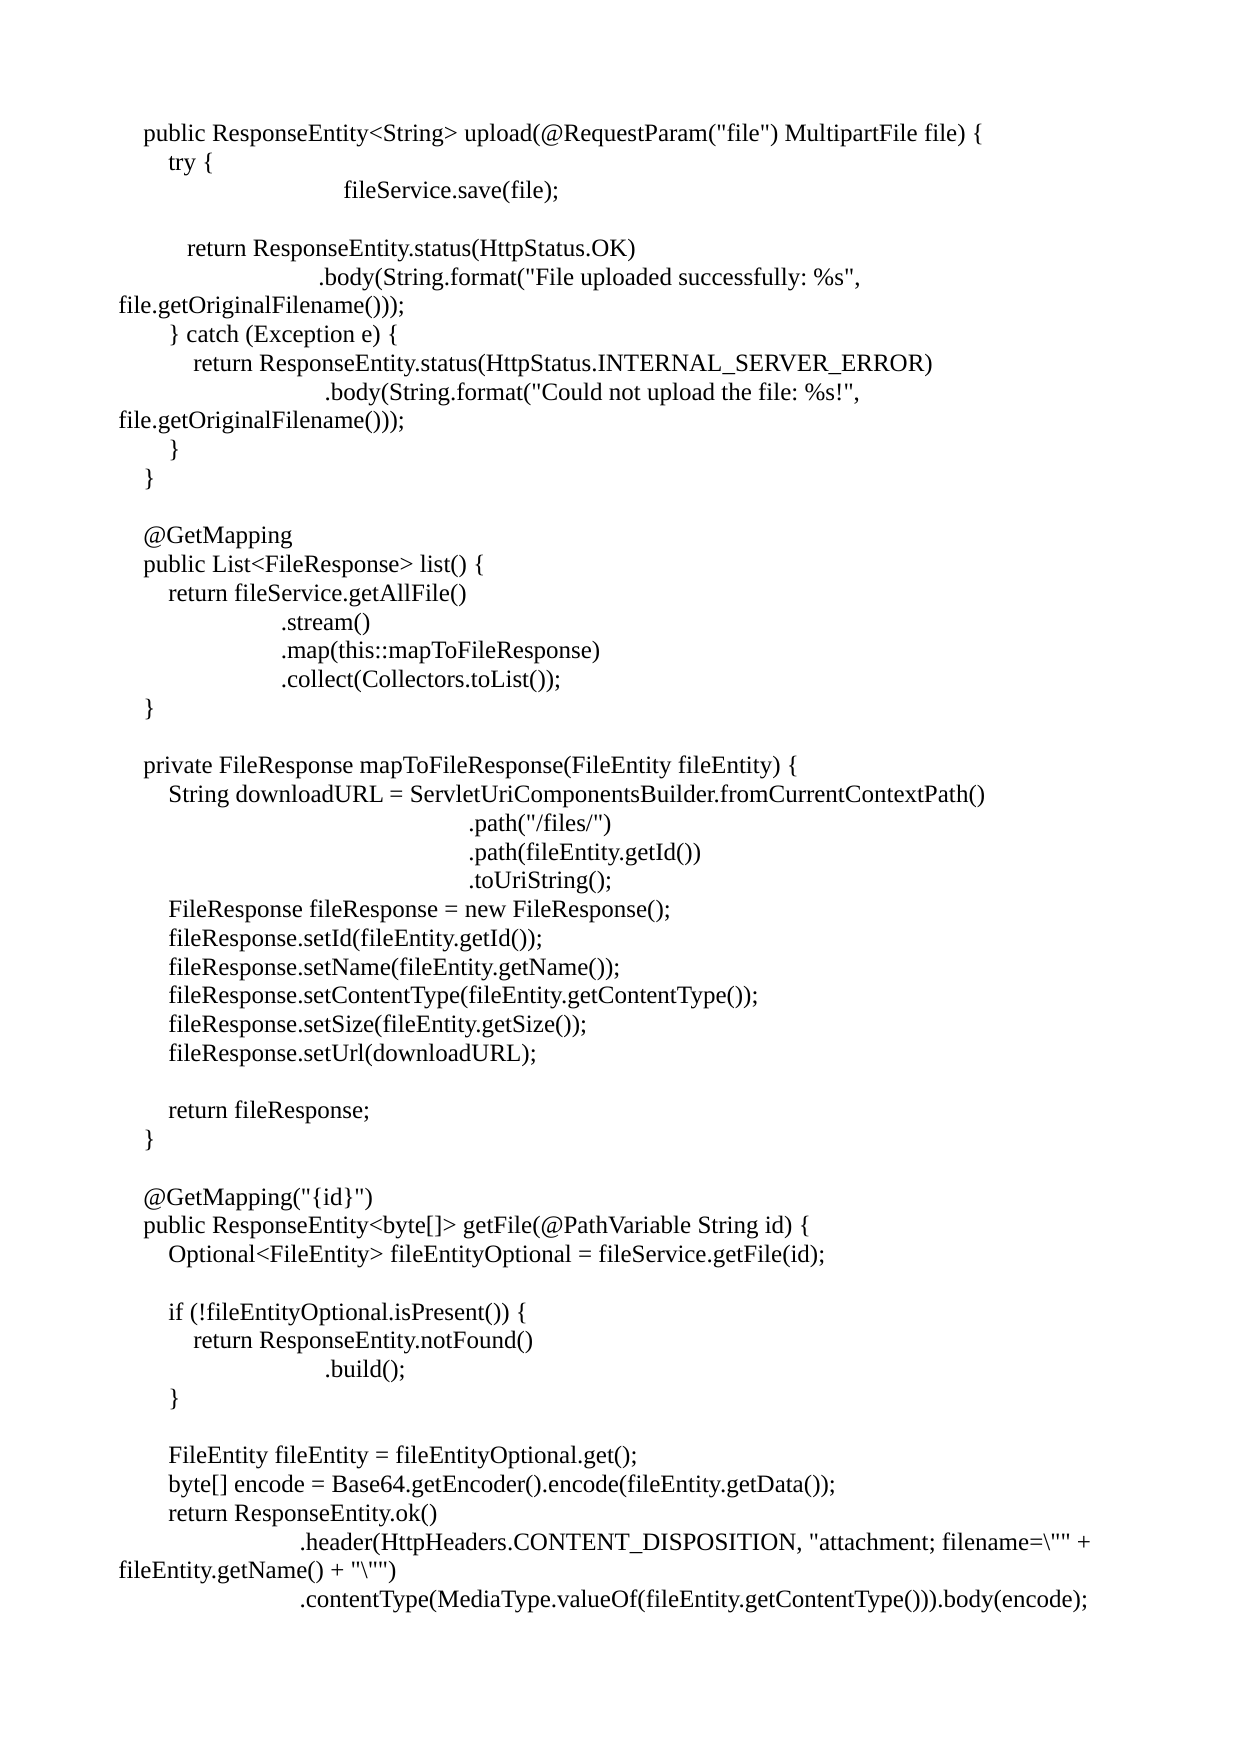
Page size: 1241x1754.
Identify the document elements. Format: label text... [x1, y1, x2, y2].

text } [118, 463, 1122, 492]
text return ResponseEntity.status(HttpStatus.INTERNAL_SERVER_ERROR) [118, 348, 1122, 377]
text public ResponseEntity<byte[]> getFile(@PathVariable String id) { [118, 1211, 1122, 1239]
text fileResponse.setUrl(downloadURL); [118, 1038, 1122, 1067]
text .path(fileEntity.getId()) [118, 837, 1122, 866]
text .stream() [118, 607, 1122, 636]
text public ResponseEntity<String> upload(@RequestParam("file") MultipartFile file) { [118, 118, 1122, 147]
text fileService.save(file); [118, 176, 1122, 204]
text return fileService.getAllFile() [118, 578, 1122, 607]
text @GetMapping("{id}") [118, 1182, 1122, 1211]
text } [118, 1124, 1122, 1153]
text .contentType(MediaType.valueOf(fileEntity.getContentType())).body(encode); [118, 1584, 1122, 1613]
text .body(String.format("File uploaded successfully: %s", file.getOriginalFilename())); [118, 262, 1122, 319]
text try { [118, 147, 1122, 176]
text FileEntity fileEntity = fileEntityOptional.get(); [118, 1441, 1122, 1469]
text fileResponse.setId(fileEntity.getId()); [118, 923, 1122, 952]
text Optional<FileEntity> fileEntityOptional = fileService.getFile(id); [118, 1239, 1122, 1268]
text return ResponseEntity.ok() [118, 1498, 1122, 1527]
text byte[] encode = Base64.getEncoder().encode(fileEntity.getData()); [118, 1469, 1122, 1498]
text return ResponseEntity.notFound() [118, 1326, 1122, 1354]
text String downloadURL = ServletUriComponentsBuilder.fromCurrentContextPath() [118, 779, 1122, 808]
text fileResponse.setName(fileEntity.getName()); [118, 952, 1122, 981]
text .map(this::mapToFileResponse) [118, 636, 1122, 664]
text } [118, 1383, 1122, 1412]
text .header(HttpHeaders.CONTENT_DISPOSITION, "attachment; filename=\"" + fileEntity.getName() + "\"") [118, 1527, 1122, 1584]
text .body(String.format("Could not upload the file: %s!", file.getOriginalFilename())); [118, 377, 1122, 434]
text fileResponse.setContentType(fileEntity.getContentType()); [118, 981, 1122, 1009]
text @GetMapping [118, 521, 1122, 549]
text .toUriString(); [118, 866, 1122, 894]
text return fileResponse; [118, 1096, 1122, 1124]
text .collect(Collectors.toList()); [118, 664, 1122, 693]
text } catch (Exception e) { [118, 319, 1122, 348]
text if (!fileEntityOptional.isPresent()) { [118, 1297, 1122, 1326]
text FileResponse fileResponse = new FileResponse(); [118, 894, 1122, 923]
text public List<FileResponse> list() { [118, 549, 1122, 578]
text } [118, 693, 1122, 722]
text .path("/files/") [118, 808, 1122, 837]
text } [118, 434, 1122, 463]
text return ResponseEntity.status(HttpStatus.OK) [118, 233, 1122, 262]
text .build(); [118, 1354, 1122, 1383]
text private FileResponse mapToFileResponse(FileEntity fileEntity) { [118, 751, 1122, 779]
text fileResponse.setSize(fileEntity.getSize()); [118, 1009, 1122, 1038]
